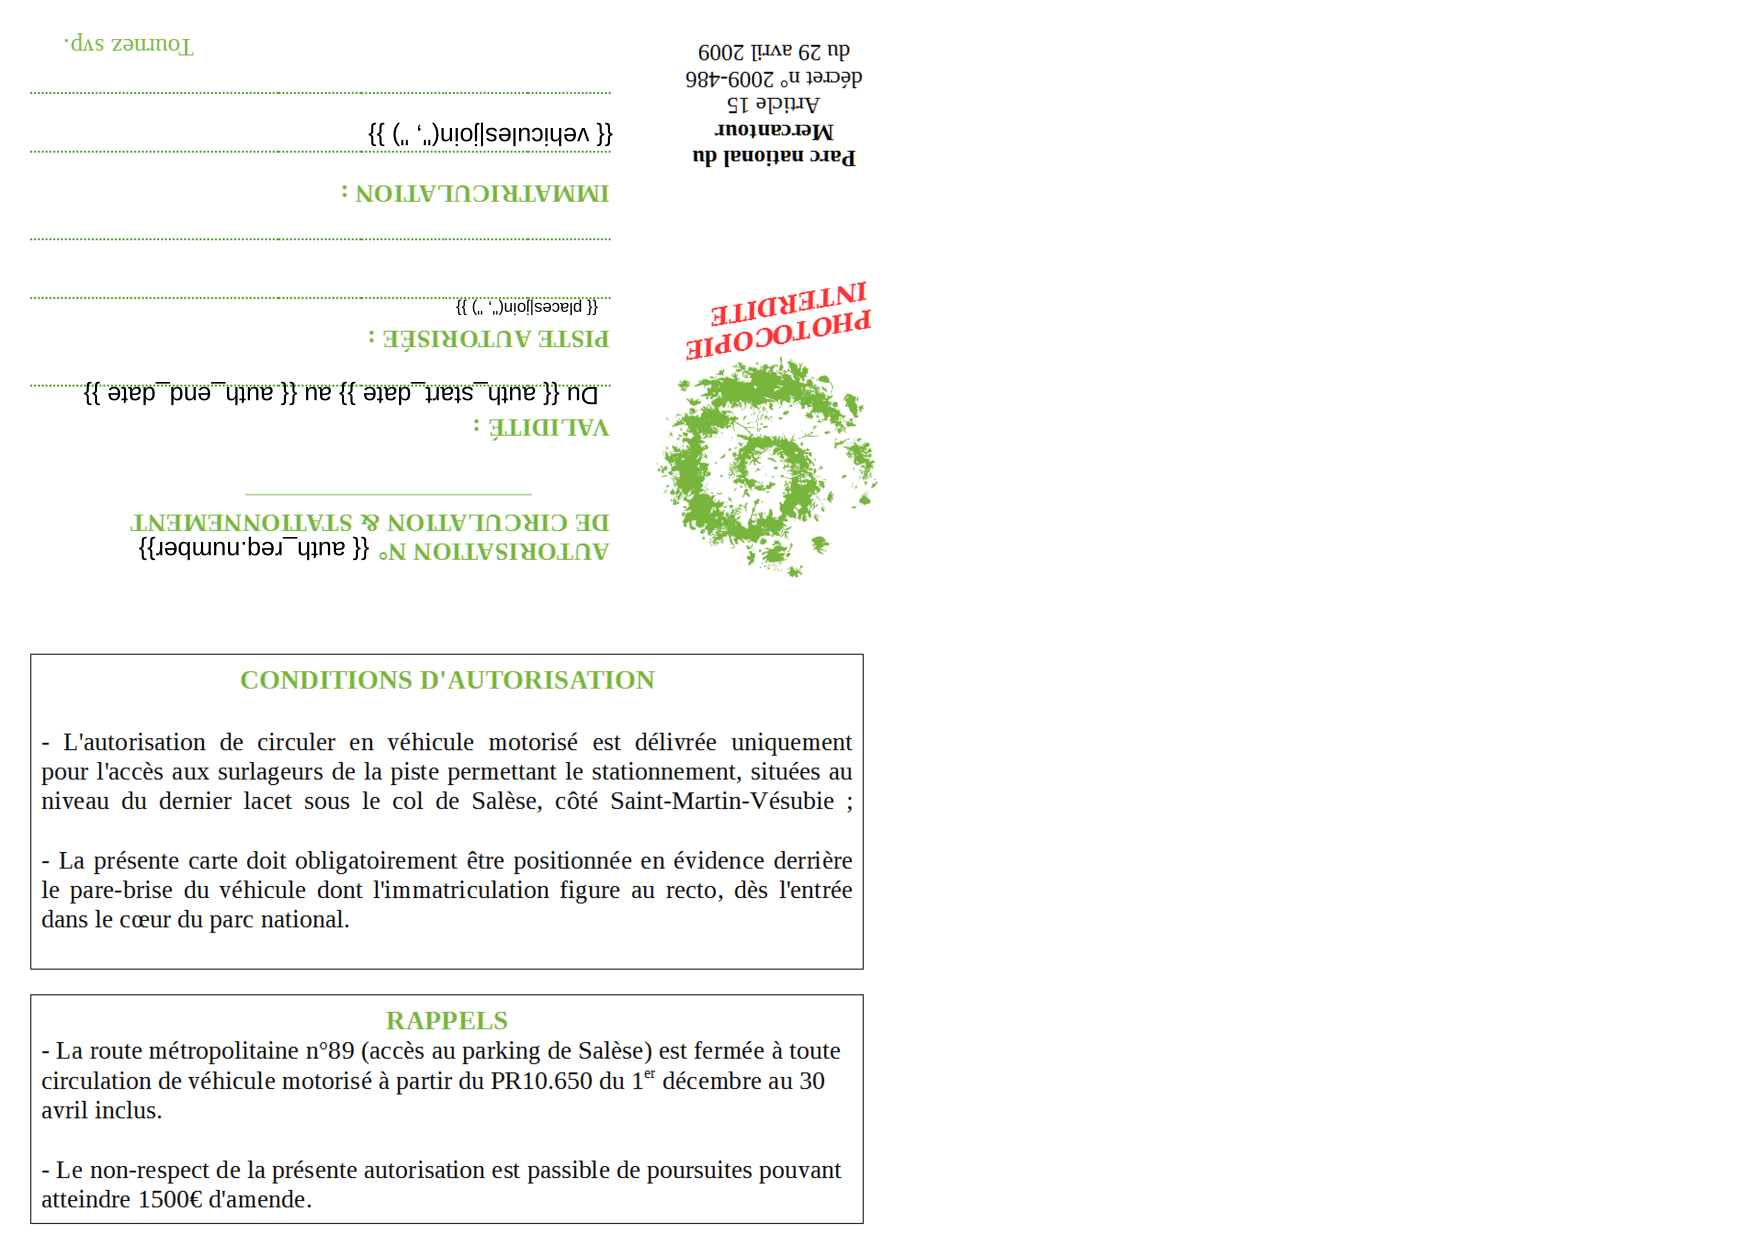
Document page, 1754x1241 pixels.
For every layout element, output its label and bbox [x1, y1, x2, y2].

picture [476, 220, 1277, 1021]
